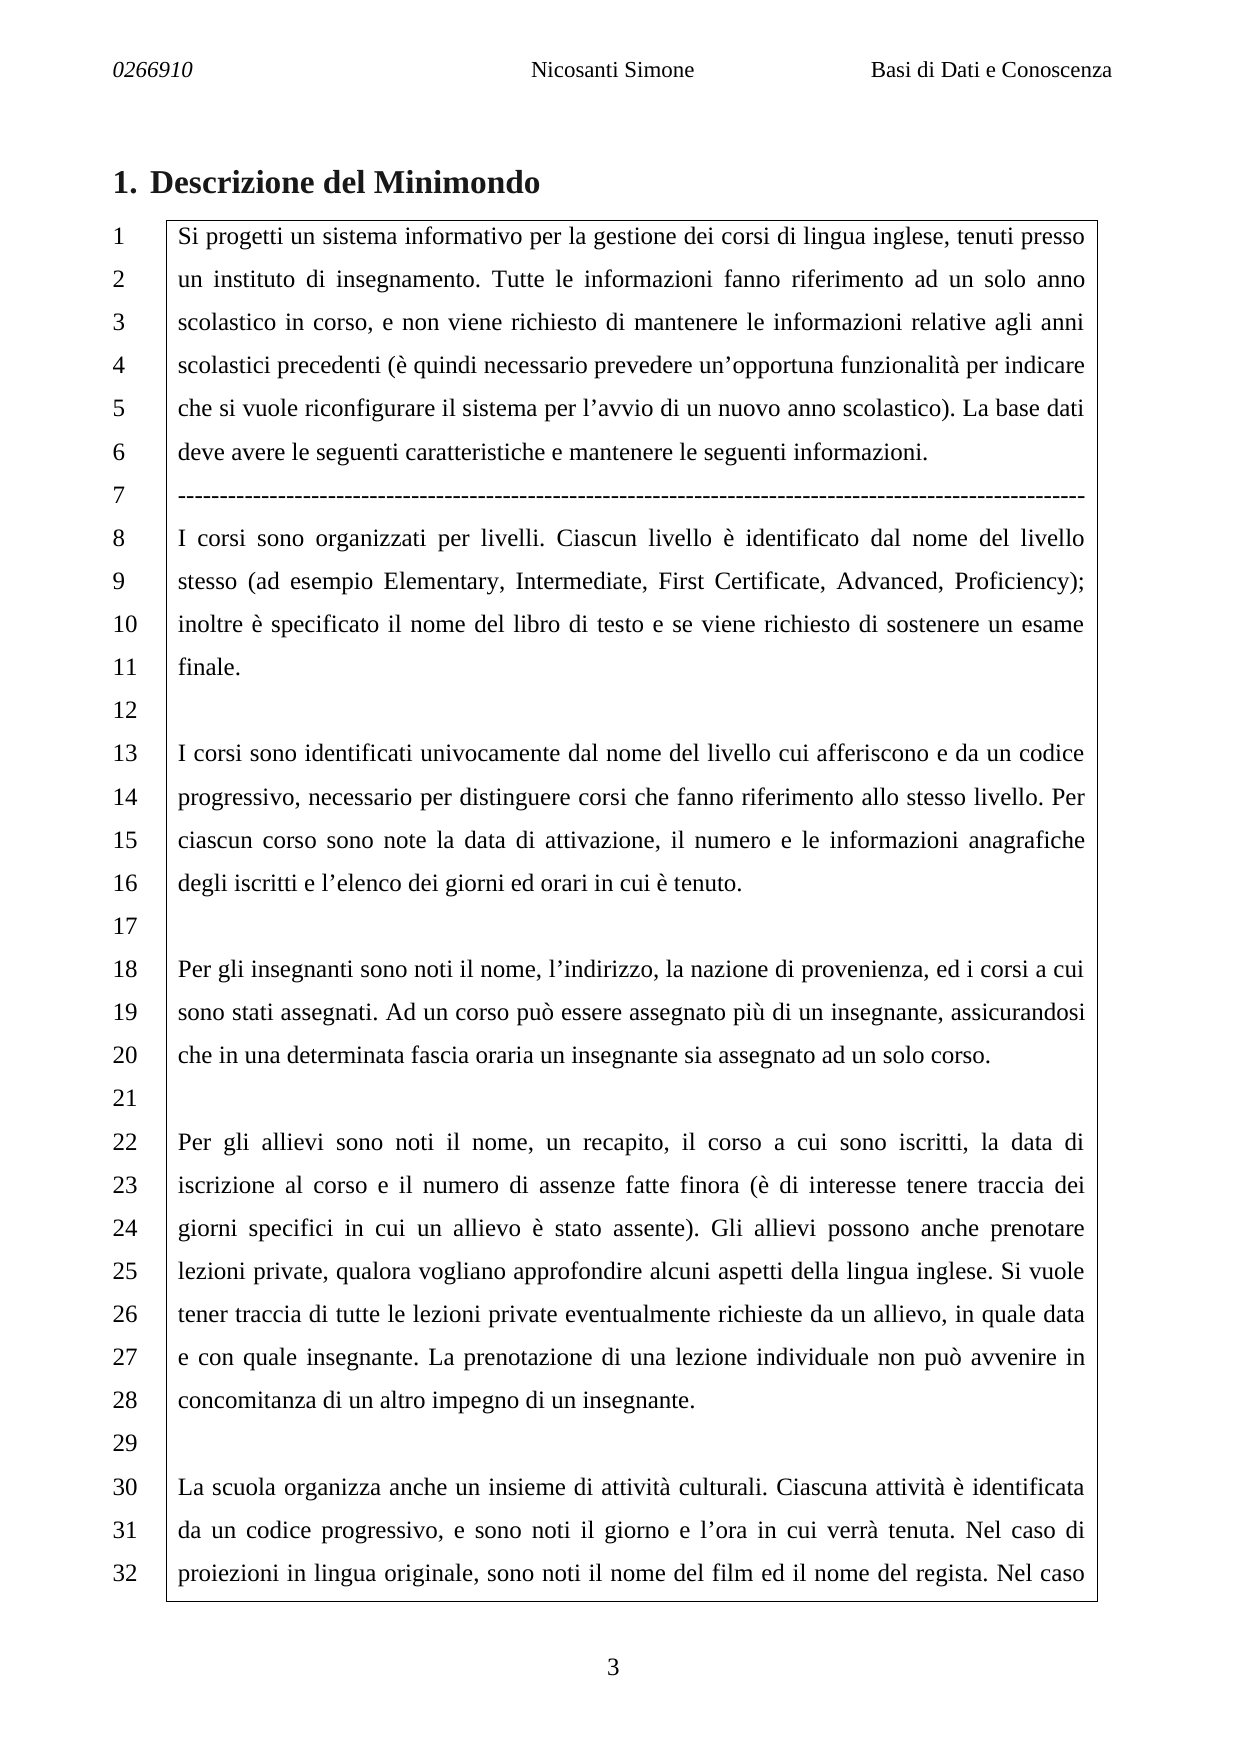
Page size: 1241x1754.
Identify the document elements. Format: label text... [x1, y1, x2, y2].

table_header Si progetti un sistema informativo per la gestione dei corsi di lingua inglese, tenuti presso un instituto di insegnamento. Tutte le informazioni fanno riferimento ad un solo anno scolastico in corso, e non viene richiesto di mantenere le informazioni relative agli anni scolastici precedenti (è quindi necessario prevedere un’opportuna funzionalità per indicare che si vuole riconfigurare il sistema per l’avvio di un nuovo anno scolastico). La base dati deve avere le seguenti caratteristiche e mantenere le seguenti informazioni. ------------------------------------------------------------------------------------------------------------- I corsi sono organizzati per livelli. Ciascun livello è identificato dal nome del livello stesso (ad esempio Elementary, Intermediate, First Certificate, Advanced, Proficiency); inoltre è specificato il nome del libro di testo e se viene richiesto di sostenere un esame finale. I corsi sono identificati univocamente dal nome del livello cui afferiscono e da un codice progressivo, necessario per distinguere corsi che fanno riferimento allo stesso livello. Per ciascun corso sono note la data di attivazione, il numero e le informazioni anagrafiche degli iscritti e l’elenco dei giorni ed orari in cui è tenuto. Per gli insegnanti sono noti il nome, l’indirizzo, la nazione di provenienza, ed i corsi a cui sono stati assegnati. Ad un corso può essere assegnato più di un insegnante, assicurandosi che in una determinata fascia oraria un insegnante sia assegnato ad un solo corso. Per gli allievi sono noti il nome, un recapito, il corso a cui sono iscritti, la data di iscrizione al corso e il numero di assenze fatte finora (è di interesse tenere traccia dei giorni specifici in cui un allievo è stato assente). Gli allievi possono anche prenotare lezioni private, qualora vogliano approfondire alcuni aspetti della lingua inglese. Si vuole tener traccia di tutte le lezioni private eventualmente richieste da un allievo, in quale data e con quale insegnante. La prenotazione di una lezione individuale non può avvenire in concomitanza di un altro impegno di un insegnante. La scuola organizza anche un insieme di attività culturali. Ciascuna attività è identificata da un codice progressivo, e sono noti il giorno e l’ora in cui verrà tenuta. Nel caso di proiezioni in lingua originale, sono noti il nome del film ed il nome del regista. Nel caso [167, 221, 1097, 1601]
table_header 1 2 3 4 5 6 7 8 9 10 11 12 13 14 15 16 17 18 19 20 21 22 23 24 25 26 27 28 29 30 31 32 [101, 220, 166, 1601]
subtitle Descrizione del Minimondo [112, 162, 1128, 201]
